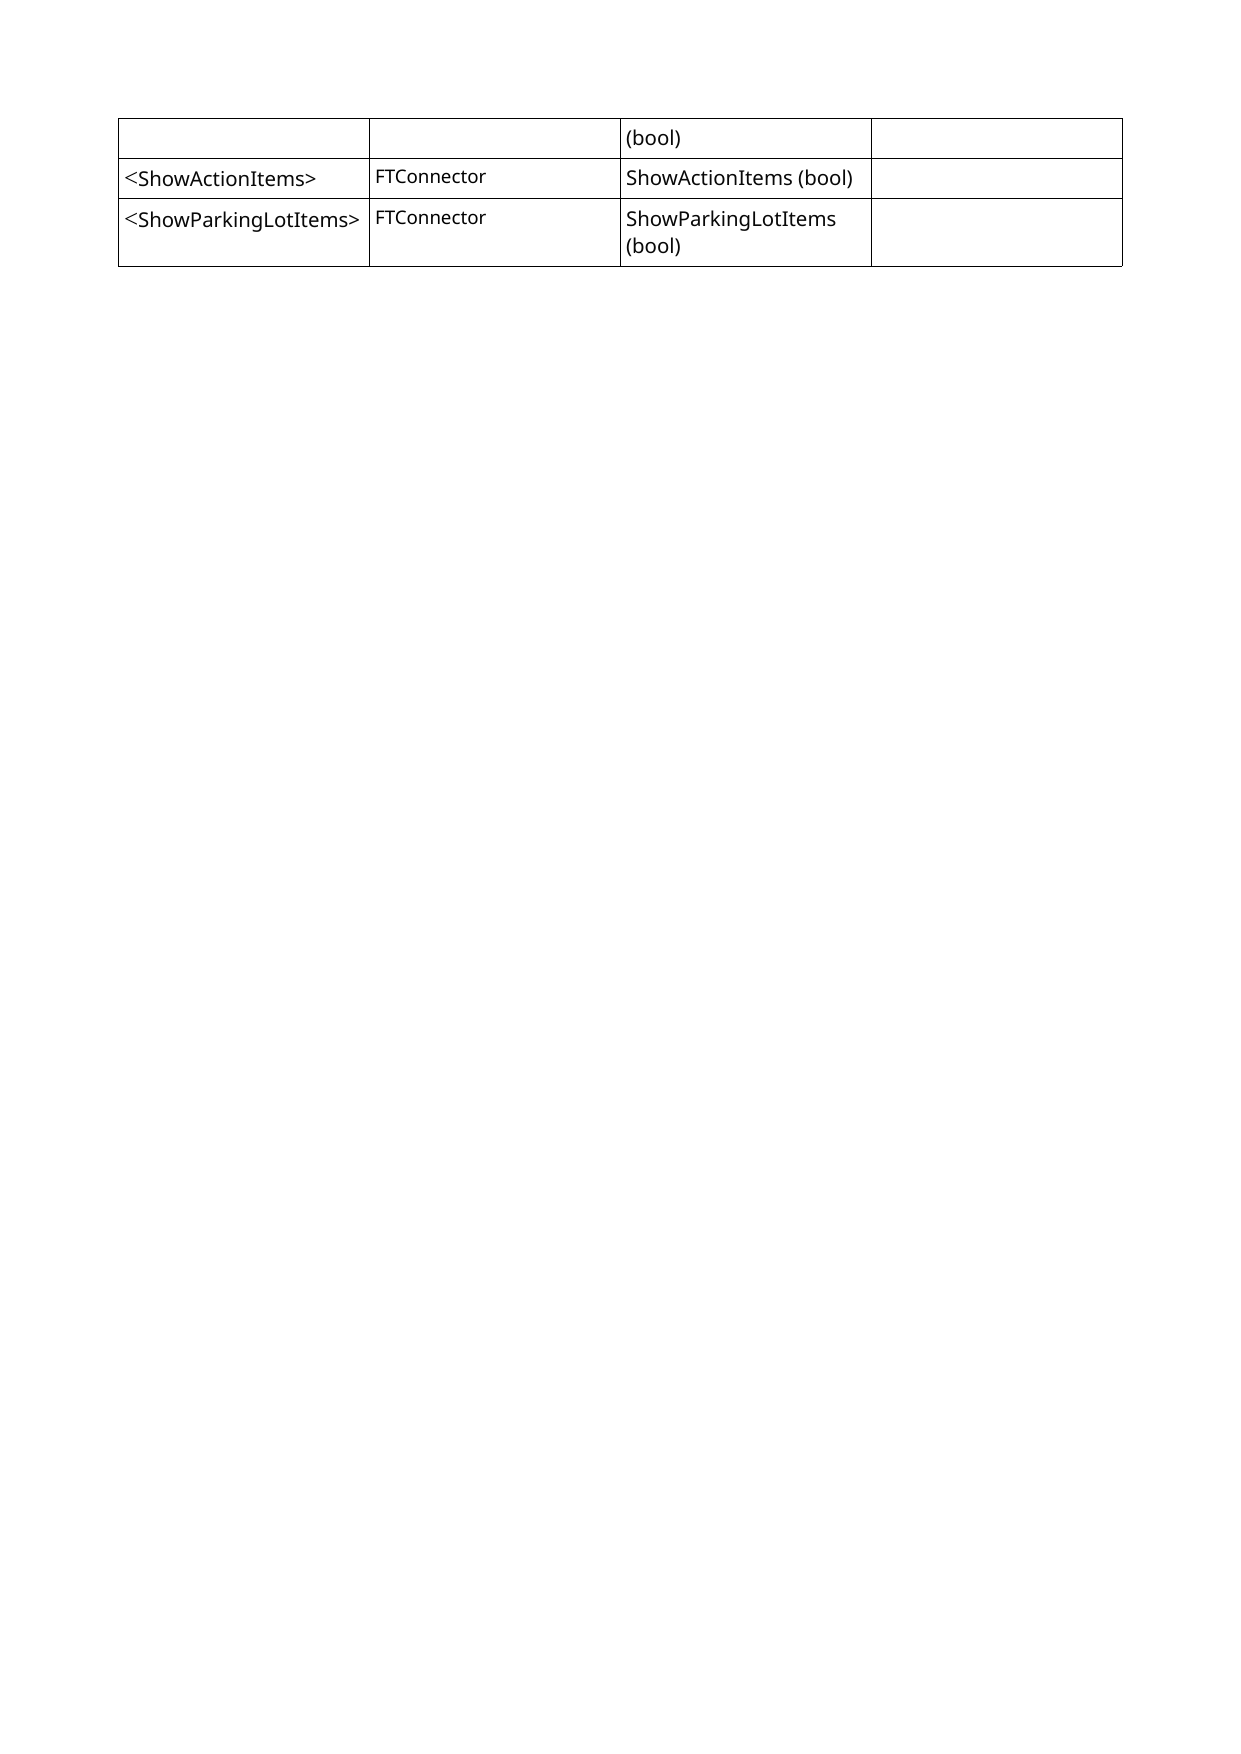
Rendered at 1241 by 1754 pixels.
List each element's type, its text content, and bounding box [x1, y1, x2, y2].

table_cell ShowActionItems (bool) [621, 159, 871, 198]
table_cell <ShowParkingLotItems> [119, 199, 369, 266]
table_cell [872, 119, 1122, 157]
table_cell [872, 199, 1122, 266]
table_cell <ShowActionItems> [119, 159, 369, 198]
table_cell ShowParkingLotItems (bool) [621, 199, 871, 266]
table_cell [872, 159, 1122, 198]
table_cell [119, 119, 369, 157]
table_cell FTConnector [370, 159, 620, 198]
table_cell [370, 119, 620, 157]
table_cell FTConnector [370, 199, 620, 266]
table_cell (bool) [621, 119, 871, 157]
